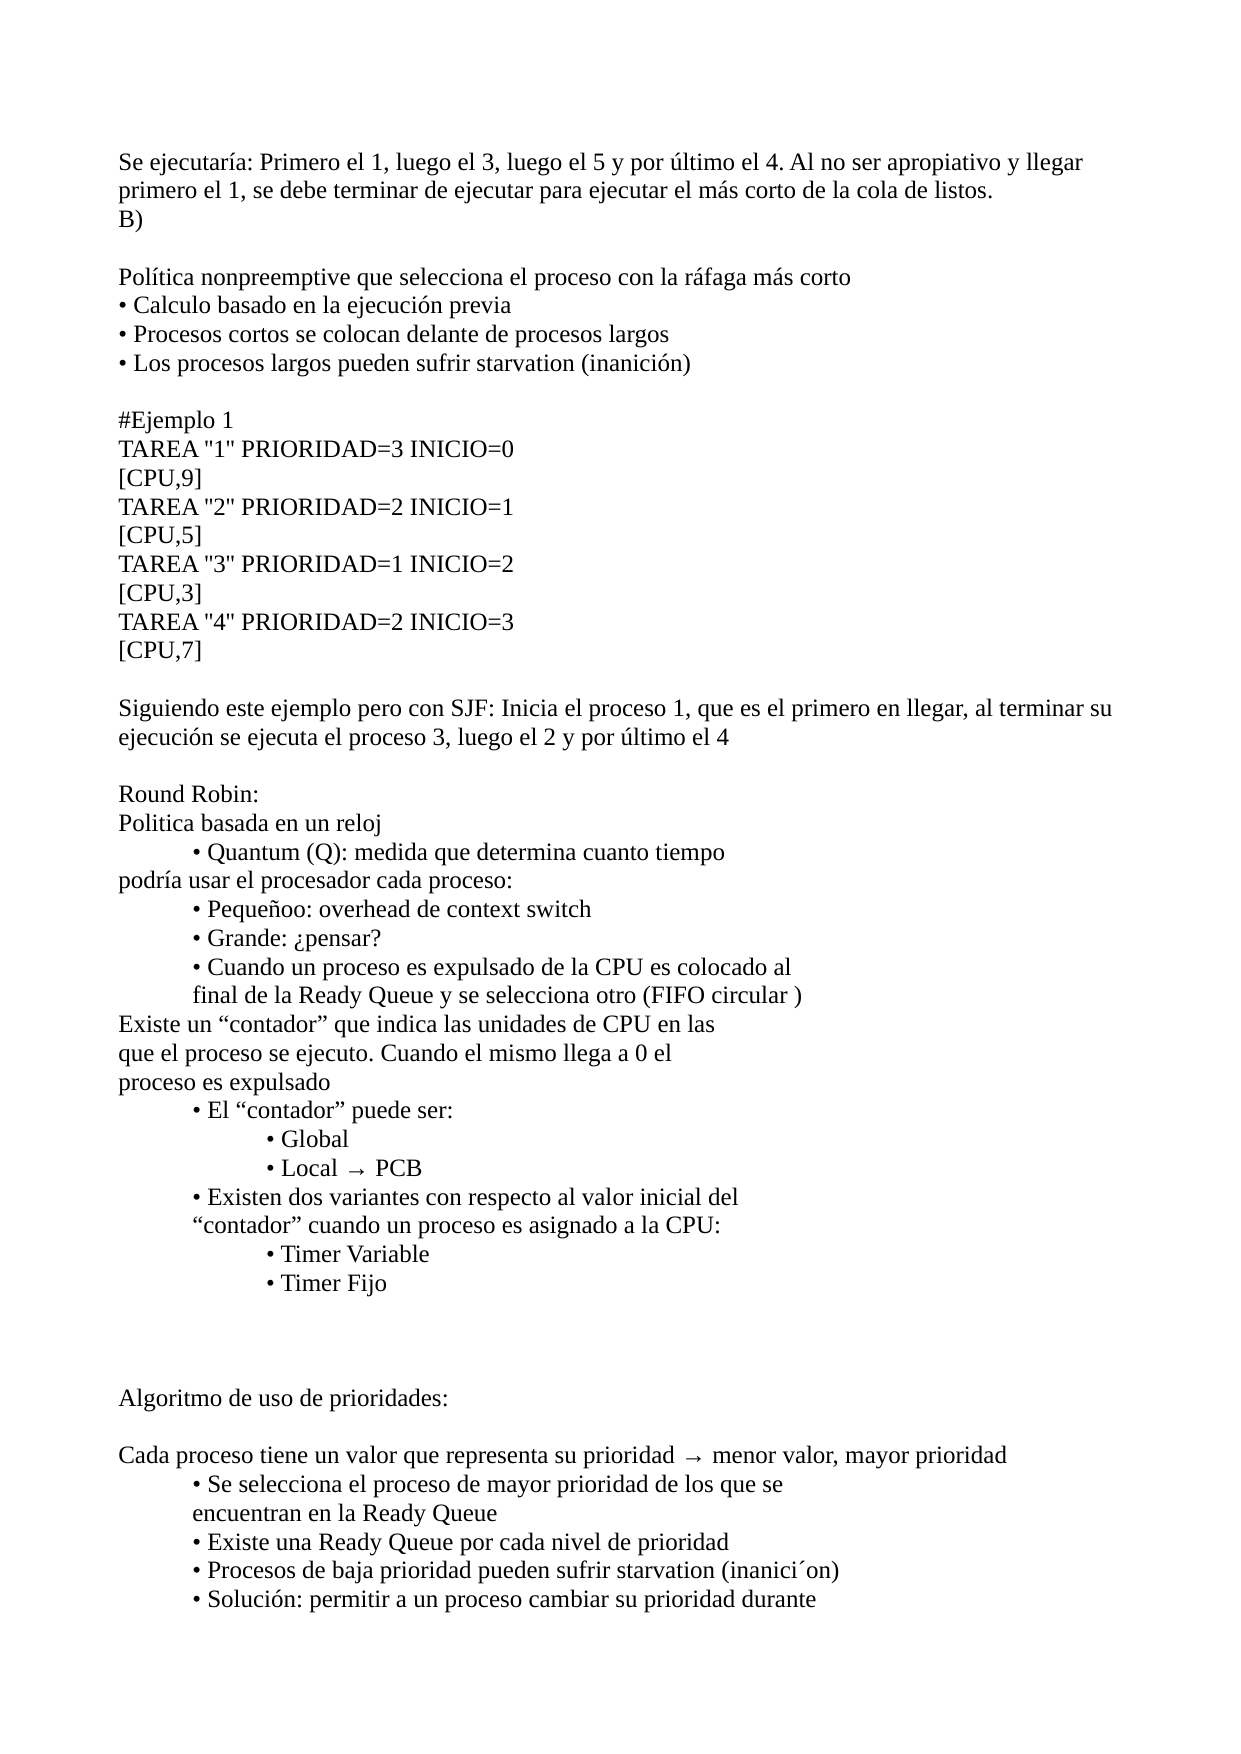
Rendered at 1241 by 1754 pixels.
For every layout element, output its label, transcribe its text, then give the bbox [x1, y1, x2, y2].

text podría usar el procesador cada proceso: [118, 866, 1122, 894]
text TAREA ''3'' PRIORIDAD=1 INICIO=2 [118, 549, 1122, 578]
text • Pequeñoo: overhead de context switch [118, 894, 1122, 923]
text [CPU,3] [118, 578, 1122, 607]
text [CPU,7] [118, 636, 1122, 664]
text encuentran en la Ready Queue [118, 1498, 1122, 1527]
text Politica basada en un reloj [118, 808, 1122, 837]
text • Timer Fijo [118, 1268, 1122, 1297]
text • Existen dos variantes con respecto al valor inicial del [118, 1182, 1122, 1211]
text [CPU,9] [118, 463, 1122, 492]
text • El “contador” puede ser: [118, 1096, 1122, 1124]
text • Procesos cortos se colocan delante de procesos largos [118, 319, 1122, 348]
text • Solución: permitir a un proceso cambiar su prioridad durante [118, 1584, 1122, 1613]
text que el proceso se ejecuto. Cuando el mismo llega a 0 el [118, 1038, 1122, 1067]
text final de la Ready Queue y se selecciona otro (FIFO circular ) [118, 981, 1122, 1009]
text Round Robin: [118, 779, 1122, 808]
text Se ejecutaría: Primero el 1, luego el 3, luego el 5 y por último el 4. Al no ser apropiativo y llegar primero el 1, se debe terminar de ejecutar para ejecutar el más corto de la cola de listos. [118, 147, 1122, 204]
text TAREA ''1'' PRIORIDAD=3 INICIO=0 [118, 434, 1122, 463]
text B) [118, 204, 1122, 233]
text proceso es expulsado [118, 1067, 1122, 1096]
text • Cuando un proceso es expulsado de la CPU es colocado al [118, 952, 1122, 981]
text #Ejemplo 1 [118, 406, 1122, 434]
text • Quantum (Q): medida que determina cuanto tiempo [118, 837, 1122, 866]
text • Los procesos largos pueden sufrir starvation (inanición) [118, 348, 1122, 377]
text • Calculo basado en la ejecución previa [118, 291, 1122, 319]
text • Timer Variable [118, 1239, 1122, 1268]
text TAREA ''4'' PRIORIDAD=2 INICIO=3 [118, 607, 1122, 636]
text • Grande: ¿pensar? [118, 923, 1122, 952]
text Existe un “contador” que indica las unidades de CPU en las [118, 1009, 1122, 1038]
text • Existe una Ready Queue por cada nivel de prioridad [118, 1527, 1122, 1556]
text • Se selecciona el proceso de mayor prioridad de los que se [118, 1469, 1122, 1498]
text TAREA ''2'' PRIORIDAD=2 INICIO=1 [118, 492, 1122, 521]
text • Procesos de baja prioridad pueden sufrir starvation (inanici´on) [118, 1556, 1122, 1584]
text Algoritmo de uso de prioridades: [118, 1383, 1122, 1412]
text [CPU,5] [118, 521, 1122, 549]
text “contador” cuando un proceso es asignado a la CPU: [118, 1211, 1122, 1239]
text • Local → PCB [118, 1153, 1122, 1182]
text Siguiendo este ejemplo pero con SJF: Inicia el proceso 1, que es el primero en llegar, al terminar su ejecución se ejecuta el proceso 3, luego el 2 y por último el 4 [118, 693, 1122, 751]
text Política nonpreemptive que selecciona el proceso con la ráfaga más corto [118, 262, 1122, 291]
text • Global [118, 1124, 1122, 1153]
text Cada proceso tiene un valor que representa su prioridad → menor valor, mayor prioridad [118, 1441, 1122, 1469]
